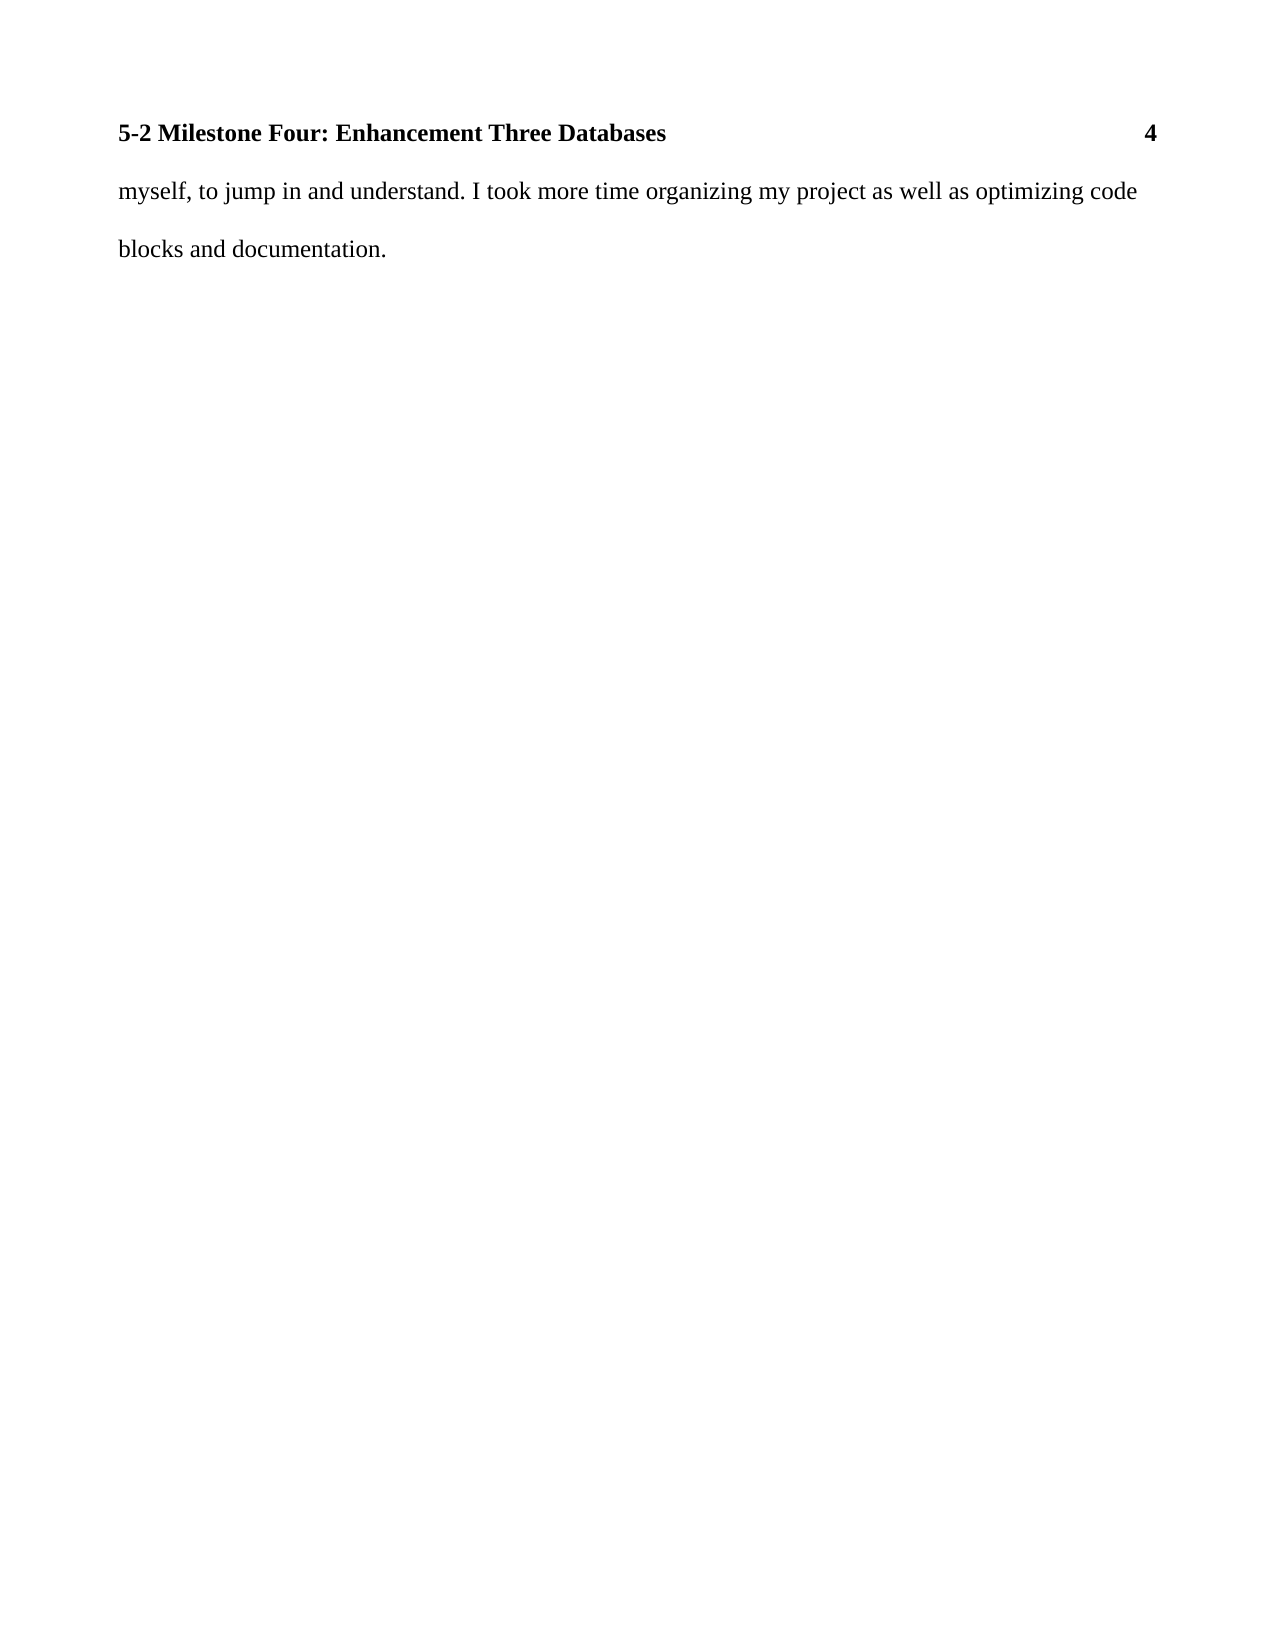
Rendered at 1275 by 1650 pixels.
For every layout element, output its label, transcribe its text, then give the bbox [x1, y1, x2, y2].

text myself, to jump in and understand. I took more time organizing my project as well as optimizing code blocks and documentation. [118, 176, 1157, 263]
